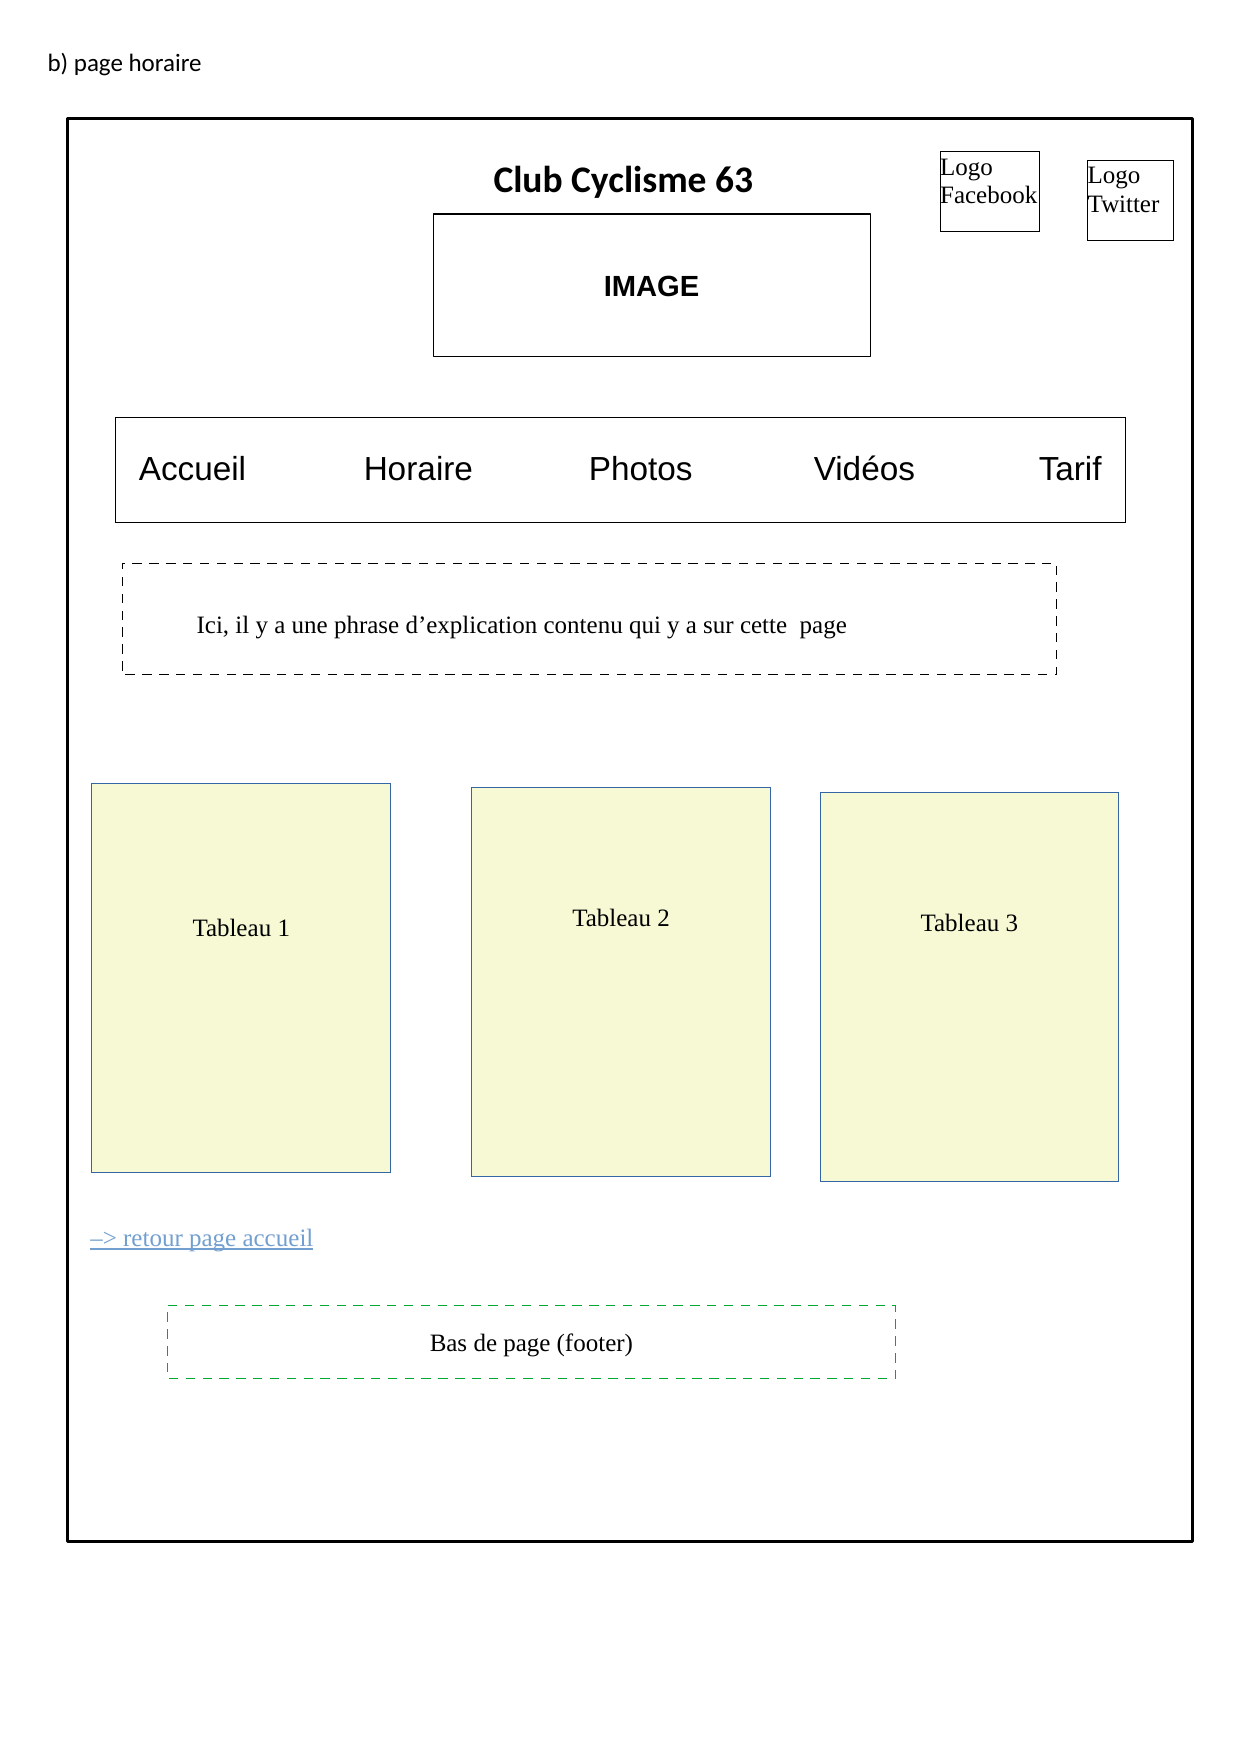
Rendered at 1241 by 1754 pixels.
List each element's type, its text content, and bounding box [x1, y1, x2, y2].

text b) page horaire [47, 47, 1193, 78]
